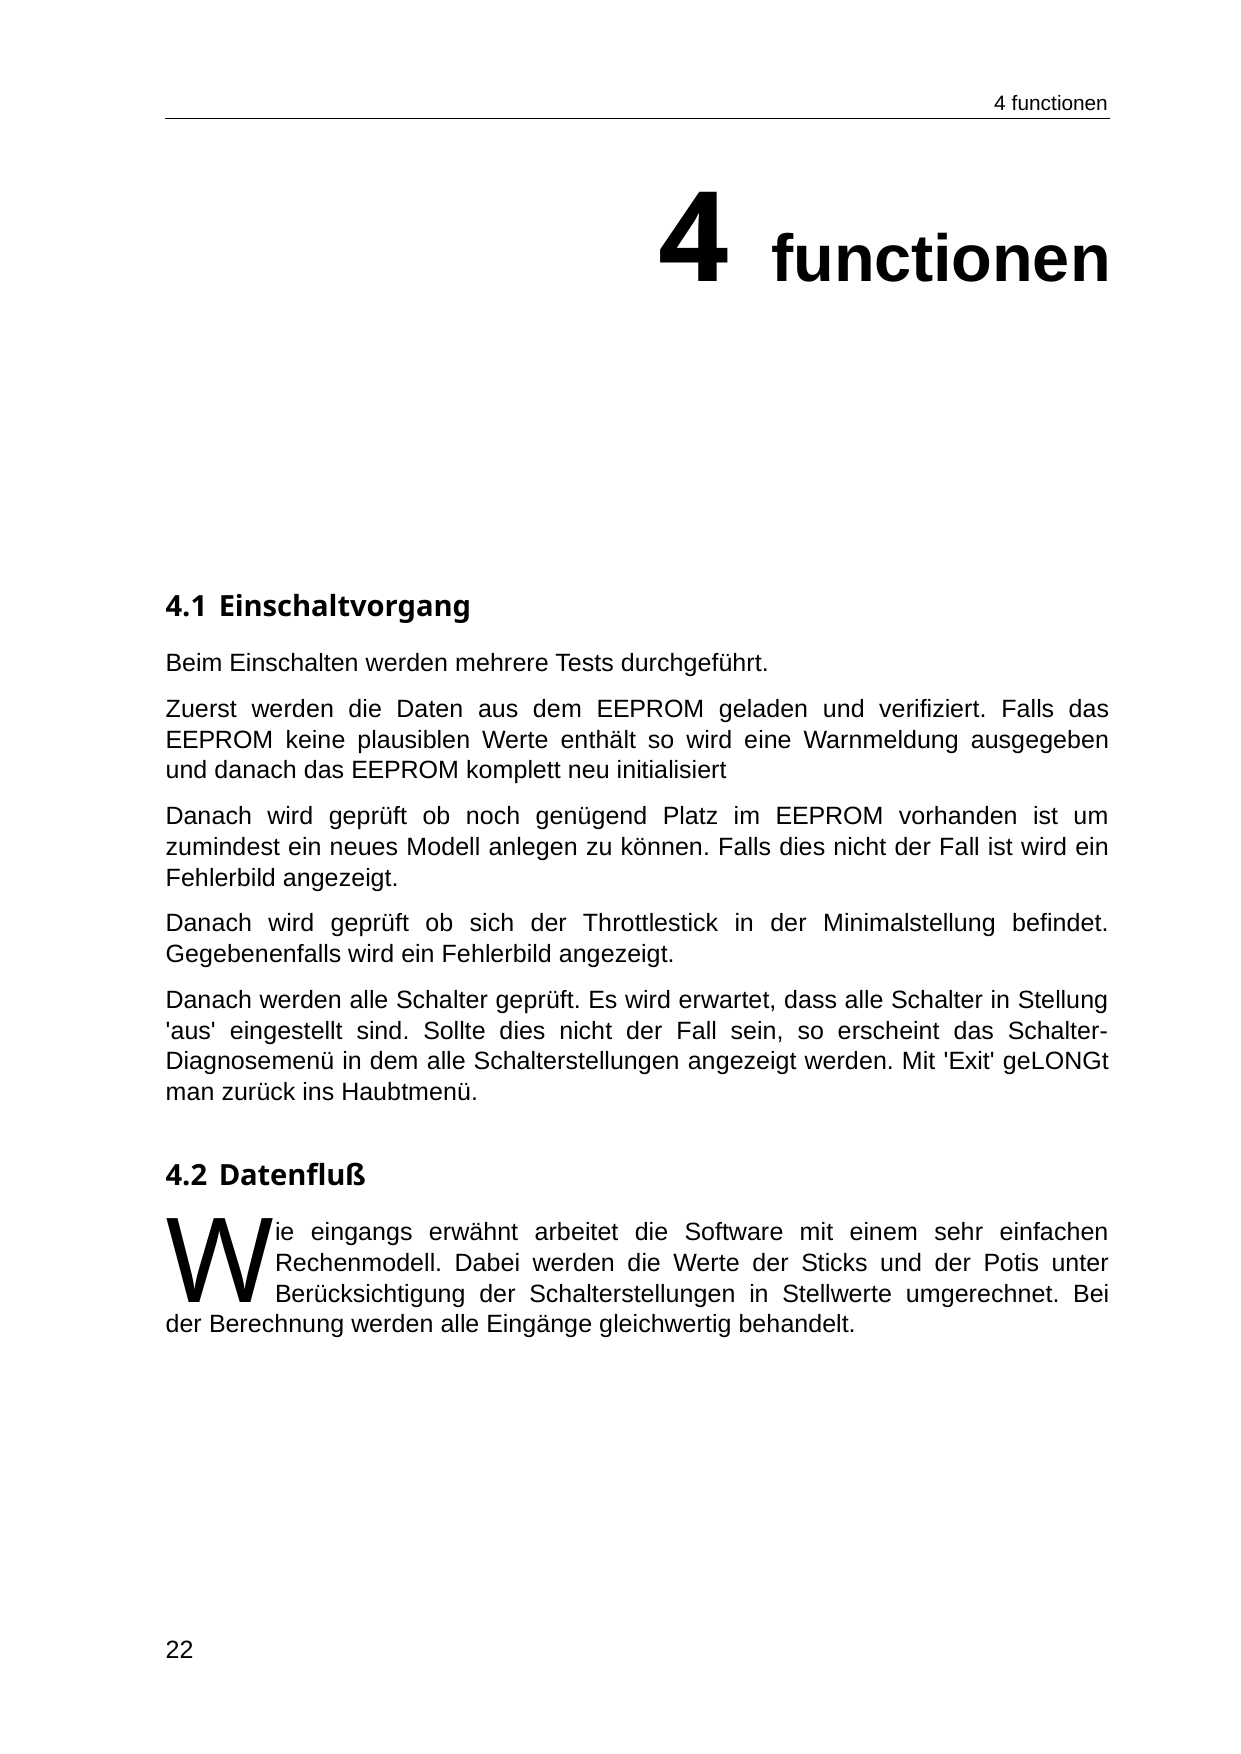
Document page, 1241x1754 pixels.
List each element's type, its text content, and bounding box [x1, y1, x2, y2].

text Danach wird geprüft ob noch genügend Platz im EEPROM vorhanden ist um zumindest ein neues Modell anlegen zu können. Falls dies nicht der Fall ist wird ein Fehlerbild angezeigt. [165, 802, 1110, 892]
subtitle Datenfluß [165, 1154, 1110, 1194]
subtitle functionen [224, 147, 1110, 317]
text Wie eingangs erwähnt arbeitet die Software mit einem sehr einfachen Rechenmodell. Dabei werden die Werte der Sticks und der Potis unter Berücksichtigung der Schalterstellungen in Stellwerte umgerechnet. Bei der Berechnung werden alle Eingänge gleichwertig behandelt. [165, 1218, 1110, 1338]
subtitle Einschaltvorgang [165, 586, 1110, 625]
text Beim Einschalten werden mehrere Tests durchgeführt. [165, 649, 1110, 677]
text Danach werden alle Schalter geprüft. Es wird erwartet, dass alle Schalter in Stellung 'aus' eingestellt sind. Sollte dies nicht der Fall sein, so erscheint das Schalter-Diagnosemenü in dem alle Schalterstellungen angezeigt werden. Mit 'Exit' geLONGt man zurück ins Haubtmenü. [165, 986, 1110, 1106]
text Danach wird geprüft ob sich der Throttlestick in der Minimalstellung befindet. Gegebenenfalls wird ein Fehlerbild angezeigt. [165, 909, 1110, 968]
text Zuerst werden die Daten aus dem EEPROM geladen und verifiziert. Falls das EEPROM keine plausiblen Werte enthält so wird eine Warnmeldung ausgegeben und danach das EEPROM komplett neu initialisiert [165, 695, 1110, 784]
